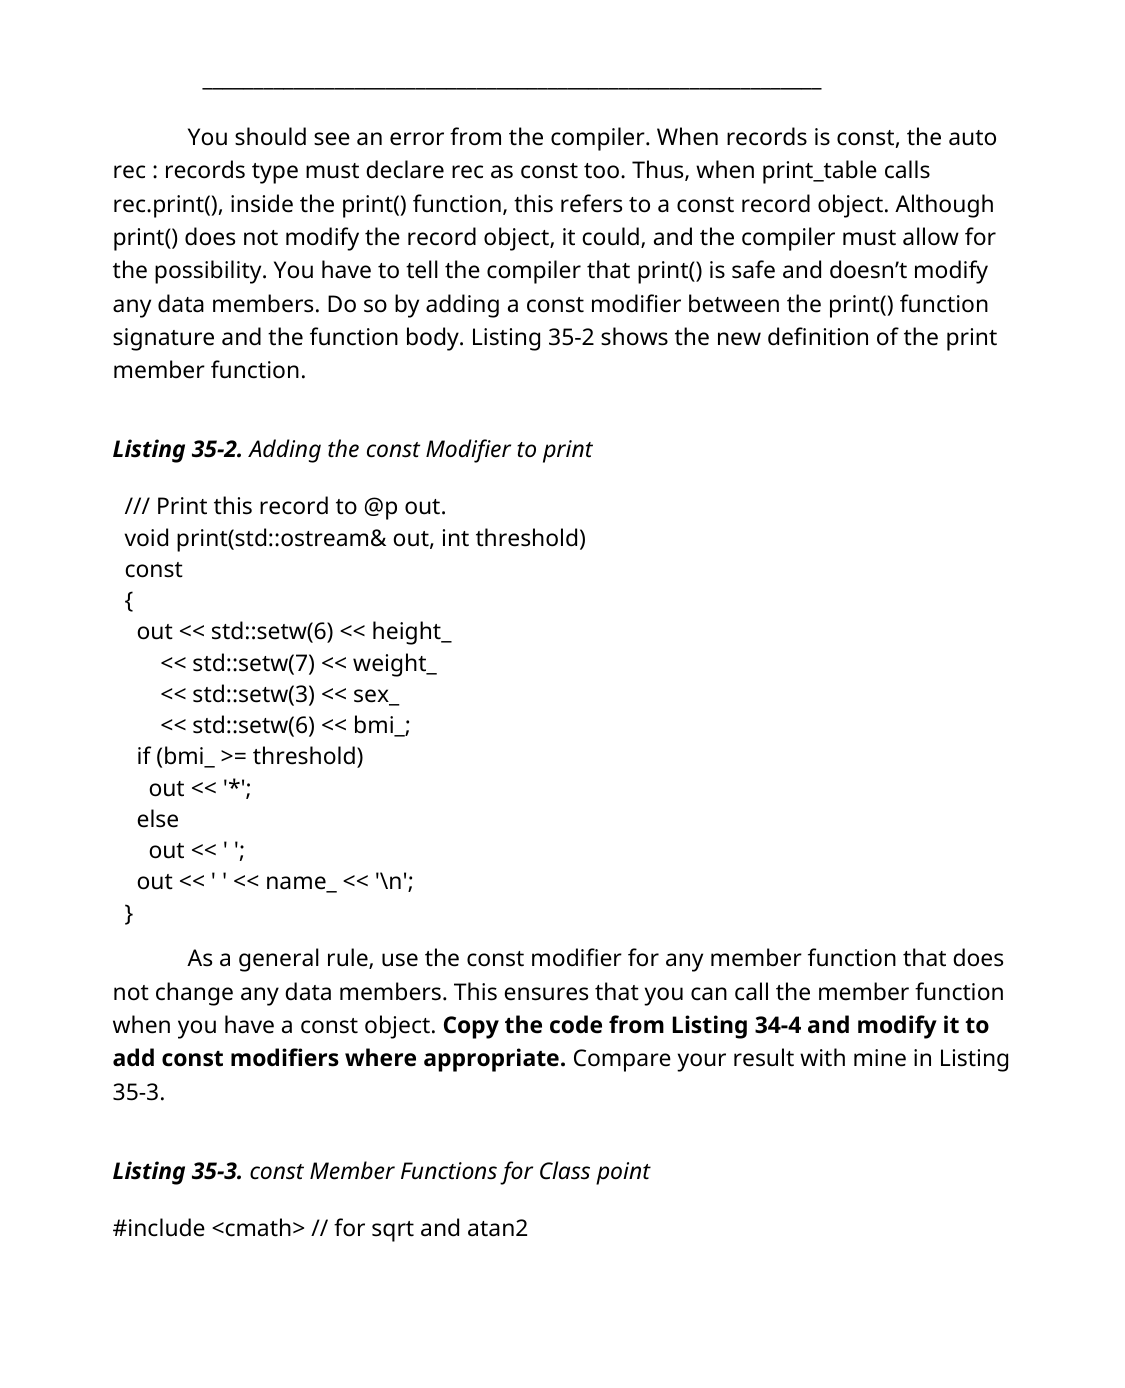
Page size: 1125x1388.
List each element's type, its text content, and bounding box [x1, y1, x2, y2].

text As a general rule, use the const modifier for any member function that does not change any data members. This ensures that you can call the member function when you have a const object. Copy the code from Listing 34-4 and modify it to add const modifiers where appropriate. Compare your result with mine in Listing 35-3. [112, 940, 1012, 1107]
text #include <cmath> // for sqrt and atan2 [112, 1212, 1012, 1243]
text out << ' '; [112, 834, 1012, 865]
list _____________________________________________________________ [202, 62, 1012, 93]
text << std::setw(3) << sex_ [112, 678, 1012, 709]
text Listing 35-2. Adding the const Modifier to print [112, 433, 1012, 465]
text out << ' ' << name_ << '\n'; [112, 865, 1012, 896]
text << std::setw(6) << bmi_; [112, 709, 1012, 740]
text else [112, 803, 1012, 834]
text out << '*'; [112, 771, 1012, 803]
text Listing 35-3. const Member Functions for Class point [112, 1155, 1012, 1186]
text void print(std::ostream& out, int threshold) [112, 521, 1012, 553]
text } [112, 896, 1012, 928]
text { [112, 584, 1012, 615]
text /// Print this record to @p out. [112, 490, 1012, 521]
text << std::setw(7) << weight_ [112, 646, 1012, 678]
text const [112, 553, 1012, 584]
text You should see an error from the compiler. When records is const, the auto rec : records type must declare rec as const too. Thus, when print_table calls rec.print(), inside the print() function, this refers to a const record object. Although print() does not modify the record object, it could, and the compiler must allow for the possibility. You have to tell the compiler that print() is safe and doesn’t modify any data members. Do so by adding a const modifier between the print() function signature and the function body. Listing 35-2 shows the new definition of the print member function. [112, 119, 1012, 386]
text out << std::setw(6) << height_ [112, 615, 1012, 646]
text if (bmi_ >= threshold) [112, 740, 1012, 771]
